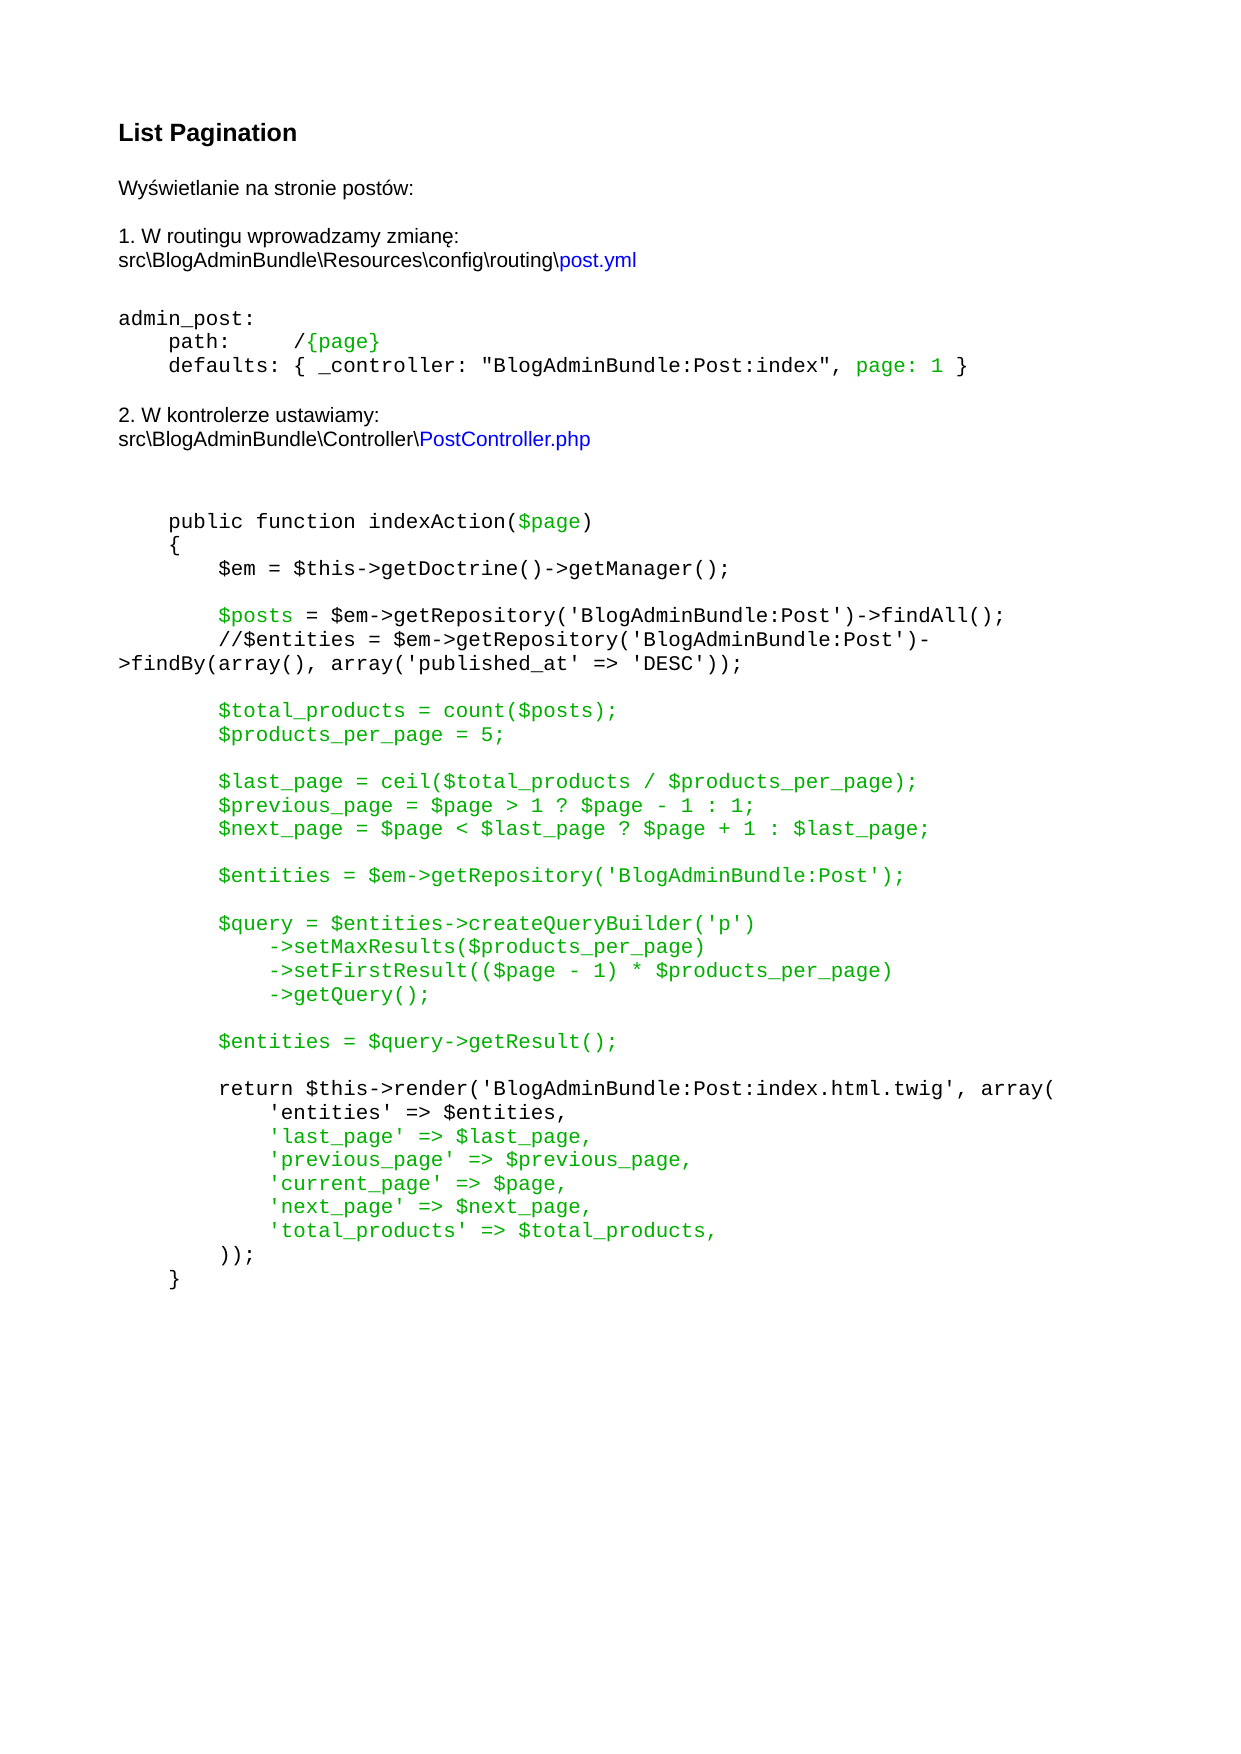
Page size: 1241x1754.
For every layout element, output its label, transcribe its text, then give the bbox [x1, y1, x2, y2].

text 'last_page' => $last_page, [118, 1126, 1122, 1149]
text ->setMaxResults($products_per_page) [118, 936, 1122, 960]
text 1. W routingu wprowadzamy zmianę: [118, 223, 1122, 247]
text $query = $entities->createQueryBuilder('p') [118, 913, 1122, 936]
text $previous_page = $page > 1 ? $page - 1 : 1; [118, 794, 1122, 818]
text $entities = $query->getResult(); [118, 1031, 1122, 1055]
text $posts = $em->getRepository('BlogAdminBundle:Post')->findAll(); [118, 605, 1122, 629]
text ->getQuery(); [118, 984, 1122, 1007]
text $last_page = ceil($total_products / $products_per_page); [118, 771, 1122, 794]
text List Pagination [118, 118, 1122, 147]
text 'entities' => $entities, [118, 1102, 1122, 1126]
text path: /{page} [118, 332, 1122, 355]
text )); [118, 1244, 1122, 1267]
text Wyświetlanie na stronie postów: [118, 176, 1122, 199]
text $em = $this->getDoctrine()->getManager(); [118, 558, 1122, 582]
text $products_per_page = 5; [118, 724, 1122, 747]
text src\BlogAdminBundle\Resources\config\routing\post.yml [118, 247, 1122, 271]
text return $this->render('BlogAdminBundle:Post:index.html.twig', array( [118, 1078, 1122, 1102]
text } [118, 1267, 1122, 1291]
text 'previous_page' => $previous_page, [118, 1149, 1122, 1173]
text 2. W kontrolerze ustawiamy: [118, 402, 1122, 426]
text 'current_page' => $page, [118, 1173, 1122, 1197]
text $entities = $em->getRepository('BlogAdminBundle:Post'); [118, 866, 1122, 889]
text $total_products = count($posts); [118, 700, 1122, 724]
text admin_post: [118, 308, 1122, 332]
text //$entities = $em->getRepository('BlogAdminBundle:Post')->findBy(array(), array('published_at' => 'DESC')); [118, 629, 1122, 676]
text public function indexAction($page) [118, 511, 1122, 534]
text $next_page = $page < $last_page ? $page + 1 : $last_page; [118, 818, 1122, 842]
text { [118, 534, 1122, 558]
text 'total_products' => $total_products, [118, 1220, 1122, 1244]
text src\BlogAdminBundle\Controller\PostController.php [118, 426, 1122, 450]
text ->setFirstResult(($page - 1) * $products_per_page) [118, 960, 1122, 984]
text defaults: { _controller: "BlogAdminBundle:Post:index", page: 1 } [118, 355, 1122, 379]
text 'next_page' => $next_page, [118, 1197, 1122, 1220]
